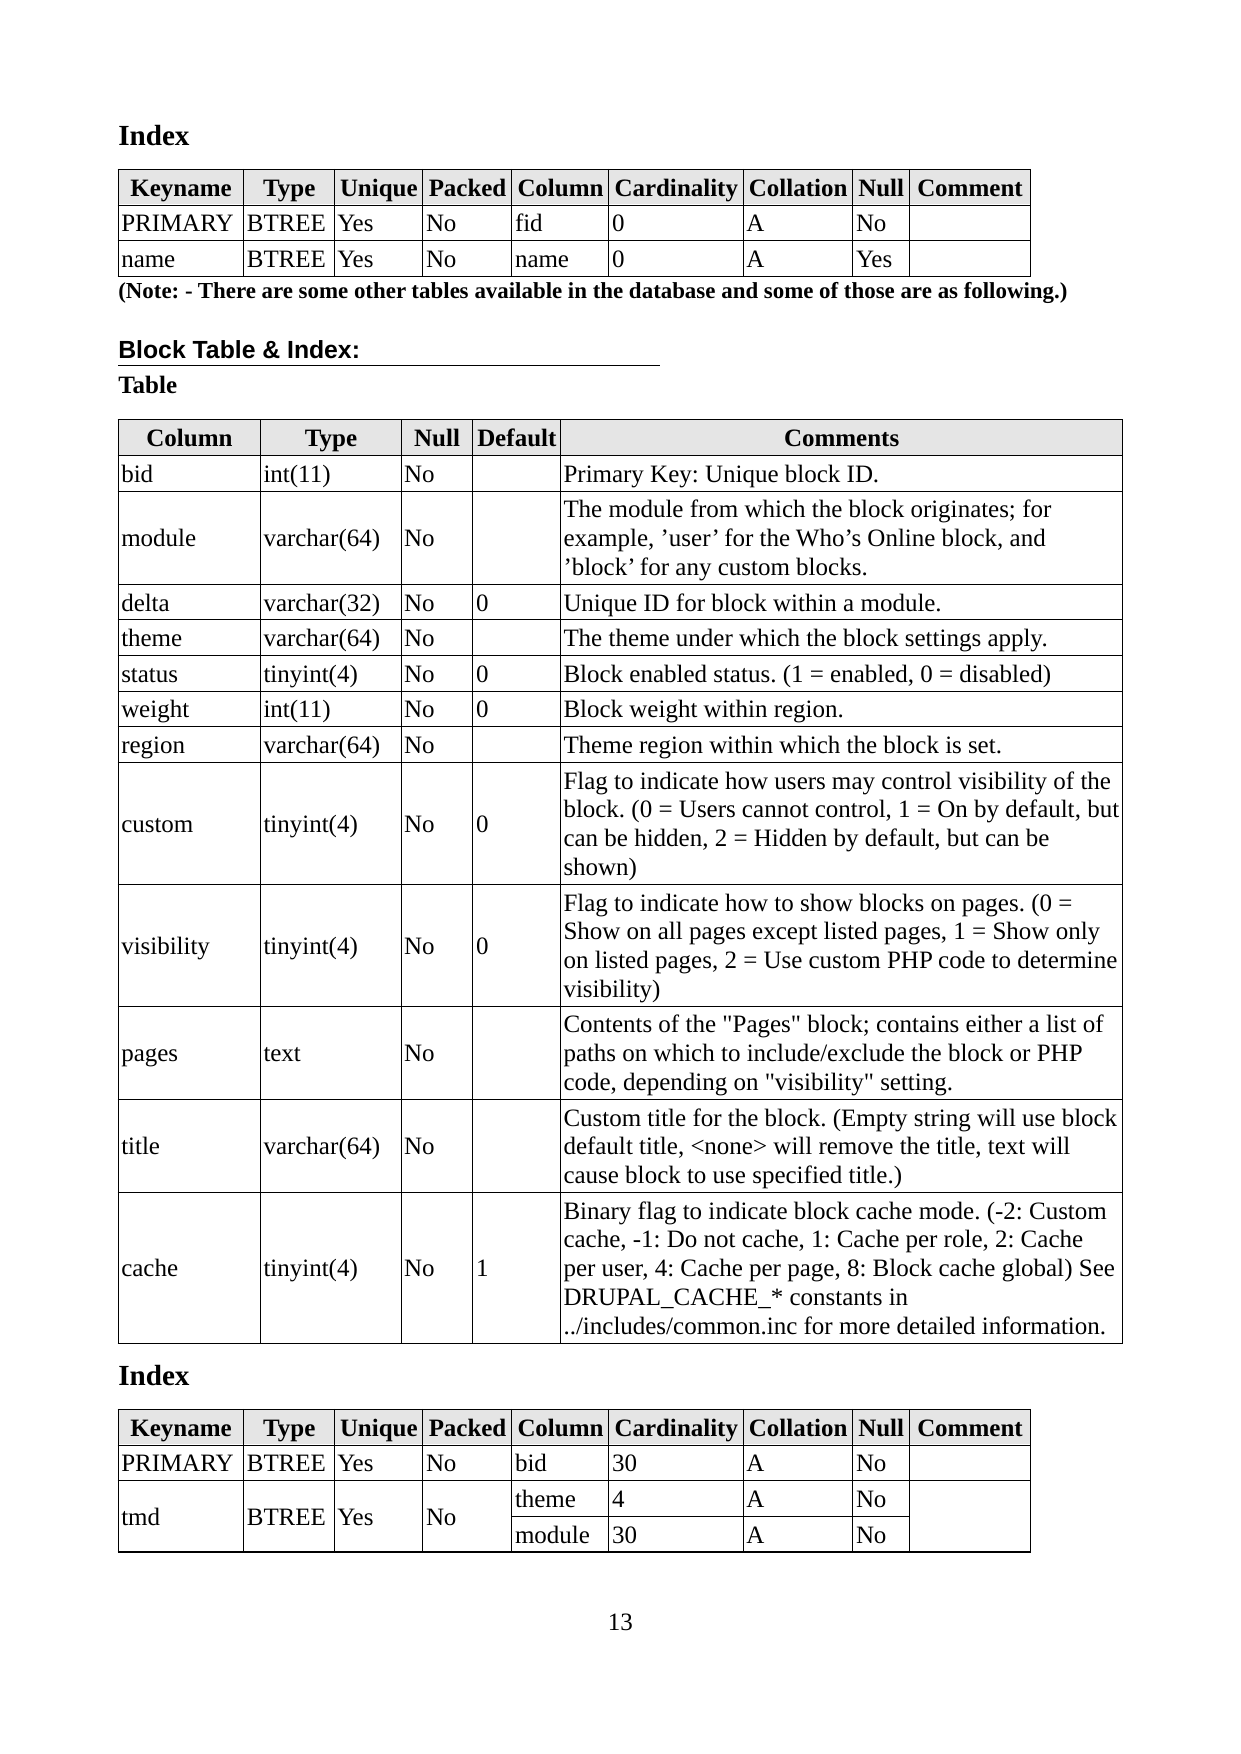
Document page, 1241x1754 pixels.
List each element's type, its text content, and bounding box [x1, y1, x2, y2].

table_cell The theme under which the block settings apply. [561, 620, 1122, 655]
table_cell No [402, 656, 472, 691]
table_header Null [402, 420, 472, 455]
table_header Comments [561, 420, 1122, 455]
table_header Null [853, 170, 909, 204]
table_cell bid [512, 1446, 608, 1480]
table_cell 0 [473, 885, 560, 1006]
table_header Keyname [119, 1410, 243, 1444]
table_cell No [853, 206, 909, 240]
table_cell name [119, 241, 243, 276]
table_cell tmd [119, 1481, 243, 1551]
table_cell A [744, 1446, 852, 1480]
table_cell Custom title for the block. (Empty string will use block default title, <none> will remove the title, text will cause block to use specified title.) [561, 1100, 1122, 1192]
table_header Keyname [119, 170, 243, 204]
table_cell A [744, 241, 852, 276]
table_cell 1 [473, 1193, 560, 1342]
table_header Type [244, 170, 334, 204]
table_cell Binary flag to indicate block cache mode. (-2: Custom cache, -1: Do not cache, 1: Cache per role, 2: Cache per user, 4: Cache per page, 8: Block cache global) See DRUPAL_CACHE_* constants in ../includes/common.inc for more detailed information. [561, 1193, 1122, 1342]
table_cell BTREE [244, 206, 334, 240]
table_cell [910, 206, 1030, 240]
table_cell Yes [853, 241, 909, 276]
table_cell [473, 620, 560, 655]
table_cell No [853, 1446, 909, 1480]
table_cell 0 [609, 241, 743, 276]
table_cell Contents of the "Pages" block; contains either a list of paths on which to include/exclude the block or PHP code, depending on "visibility" setting. [561, 1007, 1122, 1099]
table_cell No [853, 1481, 909, 1516]
table_cell status [119, 656, 260, 691]
table_cell BTREE [244, 241, 334, 276]
table_cell Yes [335, 241, 422, 276]
table_cell varchar(64) [261, 492, 401, 584]
table_header Cardinality [609, 1410, 743, 1444]
table_cell BTREE [244, 1481, 334, 1551]
subtitle Index [118, 118, 1122, 152]
table_cell Flag to indicate how users may control visibility of the block. (0 = Users cannot control, 1 = On by default, but can be hidden, 2 = Hidden by default, but can be shown) [561, 763, 1122, 884]
table_cell Primary Key: Unique block ID. [561, 456, 1122, 491]
table_cell varchar(32) [261, 585, 401, 619]
table_cell No [402, 1100, 472, 1192]
subtitle Index [118, 1358, 1122, 1392]
table_cell varchar(64) [261, 727, 401, 762]
table_cell [910, 1446, 1030, 1480]
table_cell delta [119, 585, 260, 619]
table_cell BTREE [244, 1446, 334, 1480]
table_cell No [402, 885, 472, 1006]
table_cell No [423, 1481, 511, 1551]
table_header Null [853, 1410, 909, 1444]
table_cell The module from which the block originates; for example, ’user’ for the Who’s Online block, and ’block’ for any custom blocks. [561, 492, 1122, 584]
table_cell text [261, 1007, 401, 1099]
table_header Column [512, 1410, 608, 1444]
table_cell [473, 727, 560, 762]
table_cell 30 [609, 1517, 743, 1551]
text Table [118, 370, 1122, 399]
table_header Comment [910, 170, 1030, 204]
table_cell Yes [335, 1446, 422, 1480]
table_header Default [473, 420, 560, 455]
table_header Unique [335, 170, 422, 204]
table_cell name [512, 241, 608, 276]
table_header Collation [744, 170, 852, 204]
table_cell visibility [119, 885, 260, 1006]
table_cell No [402, 620, 472, 655]
table_cell [473, 456, 560, 491]
table_cell A [744, 1481, 852, 1516]
table_cell [910, 241, 1030, 276]
table_cell 0 [473, 763, 560, 884]
table_cell Yes [335, 206, 422, 240]
table_header Packed [423, 1410, 511, 1444]
table_cell tinyint(4) [261, 656, 401, 691]
table_cell Unique ID for block within a module. [561, 585, 1122, 619]
table_cell No [423, 1446, 511, 1480]
table_cell Yes [335, 1481, 422, 1551]
table_header Comment [910, 1410, 1030, 1444]
table_cell module [512, 1517, 608, 1551]
table_cell No [423, 241, 511, 276]
table_cell theme [512, 1481, 608, 1516]
table_cell Theme region within which the block is set. [561, 727, 1122, 762]
table_cell 0 [473, 692, 560, 726]
table_cell region [119, 727, 260, 762]
table_cell 30 [609, 1446, 743, 1480]
table_header Unique [335, 1410, 422, 1444]
table_cell theme [119, 620, 260, 655]
table_cell A [744, 1517, 852, 1551]
table_cell 4 [609, 1481, 743, 1516]
table_header Column [119, 420, 260, 455]
table_cell 0 [473, 585, 560, 619]
text (Note: - There are some other tables available in the database and some of those are as following.) [118, 277, 1122, 303]
table_header Column [512, 170, 608, 204]
table_cell No [423, 206, 511, 240]
table_cell Block enabled status. (1 = enabled, 0 = disabled) [561, 656, 1122, 691]
table_cell [473, 1007, 560, 1099]
table_header Type [261, 420, 401, 455]
table_cell bid [119, 456, 260, 491]
table_cell [910, 1481, 1030, 1551]
table_cell title [119, 1100, 260, 1192]
table_cell PRIMARY [119, 1446, 243, 1480]
table_cell int(11) [261, 456, 401, 491]
subtitle Block Table & Index: [118, 336, 1122, 364]
table_cell varchar(64) [261, 1100, 401, 1192]
table_header Cardinality [609, 170, 743, 204]
table_cell tinyint(4) [261, 885, 401, 1006]
table_cell int(11) [261, 692, 401, 726]
table_cell No [402, 492, 472, 584]
table_header Type [244, 1410, 334, 1444]
table_cell No [402, 456, 472, 491]
table_cell No [402, 727, 472, 762]
table_cell custom [119, 763, 260, 884]
table_cell No [402, 1193, 472, 1342]
table_header Collation [744, 1410, 852, 1444]
table_cell No [402, 585, 472, 619]
table_cell 0 [609, 206, 743, 240]
table_cell No [402, 763, 472, 884]
table_cell No [402, 1007, 472, 1099]
table_cell [473, 1100, 560, 1192]
table_cell cache [119, 1193, 260, 1342]
table_cell PRIMARY [119, 206, 243, 240]
table_cell Flag to indicate how to show blocks on pages. (0 = Show on all pages except listed pages, 1 = Show only on listed pages, 2 = Use custom PHP code to determine visibility) [561, 885, 1122, 1006]
table_cell weight [119, 692, 260, 726]
table_cell [473, 492, 560, 584]
table_cell A [744, 206, 852, 240]
table_cell Block weight within region. [561, 692, 1122, 726]
table_header Packed [423, 170, 511, 204]
table_cell tinyint(4) [261, 763, 401, 884]
table_cell tinyint(4) [261, 1193, 401, 1342]
table_cell No [402, 692, 472, 726]
table_cell module [119, 492, 260, 584]
table_cell fid [512, 206, 608, 240]
table_cell pages [119, 1007, 260, 1099]
table_cell varchar(64) [261, 620, 401, 655]
table_cell 0 [473, 656, 560, 691]
table_cell No [853, 1517, 909, 1551]
